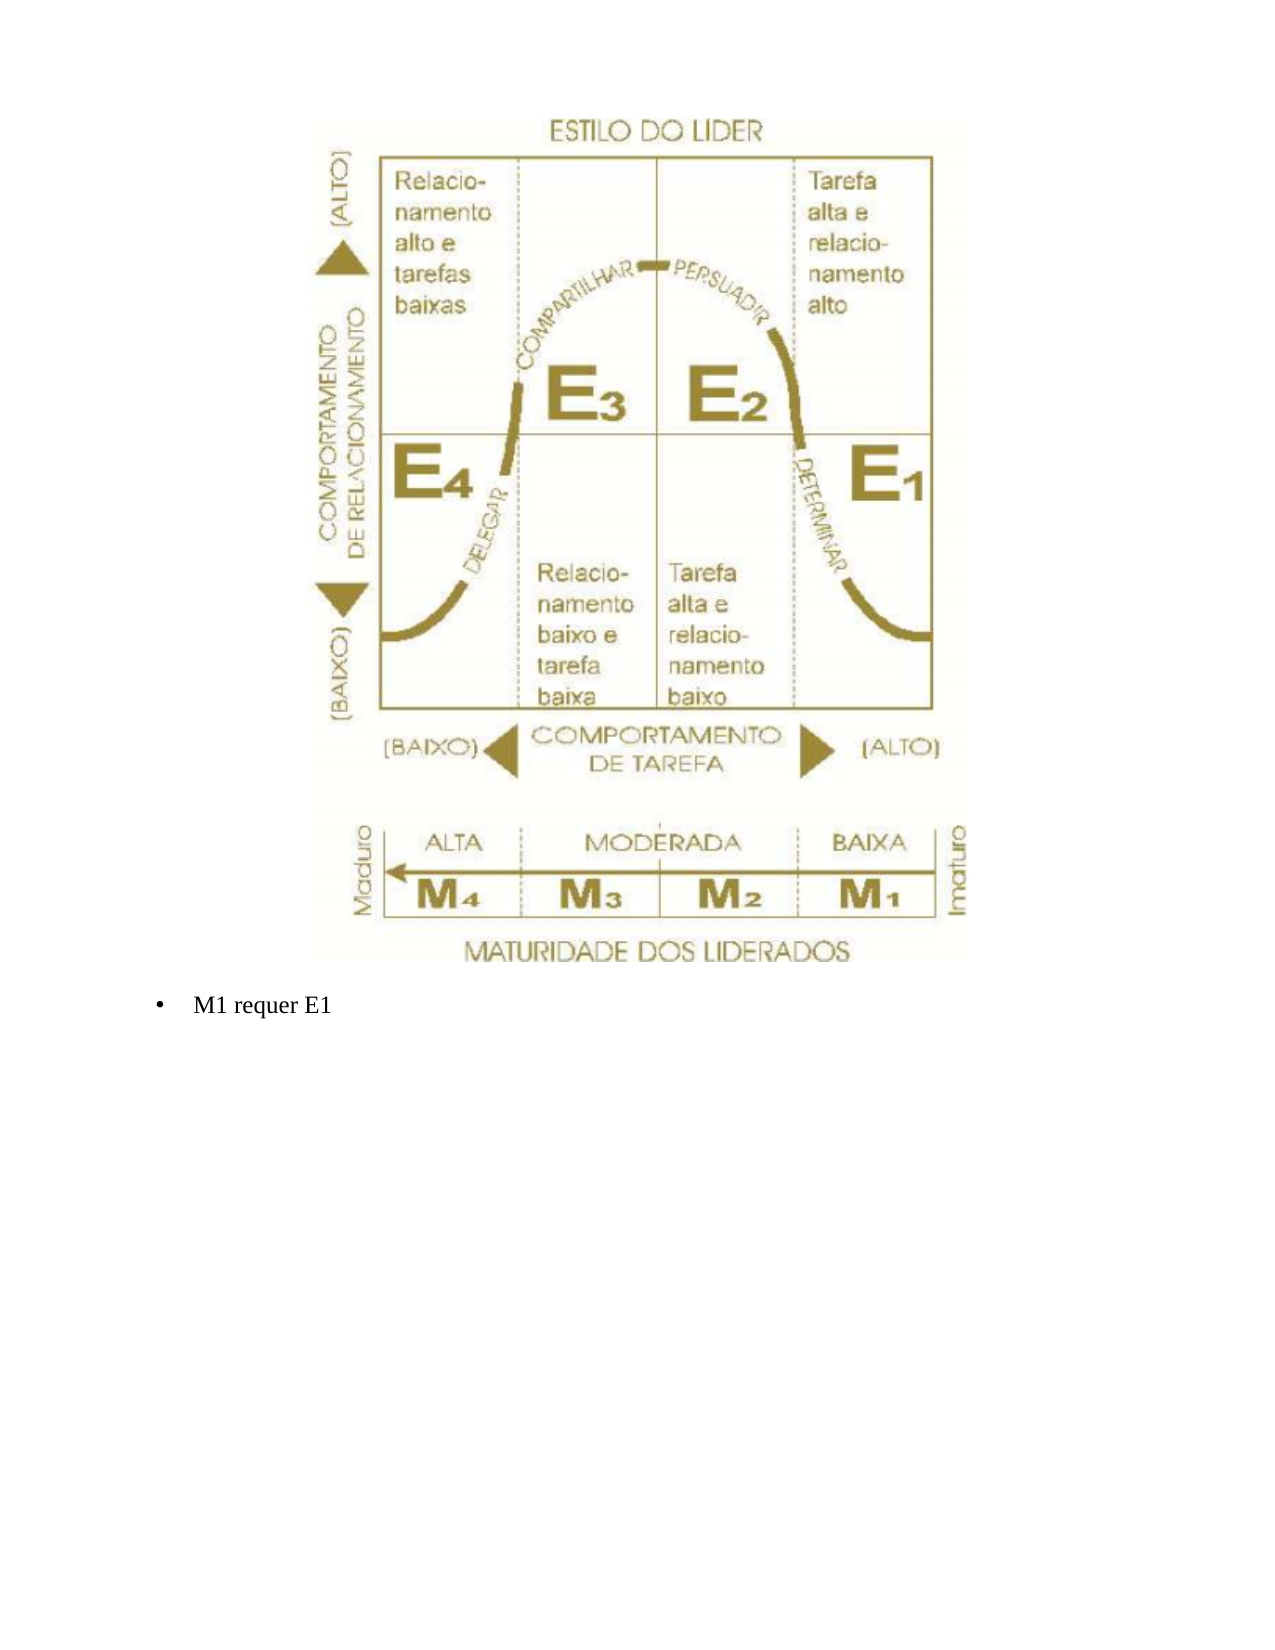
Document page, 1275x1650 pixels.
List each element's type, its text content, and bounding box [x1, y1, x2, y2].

picture [307, 118, 968, 962]
list M1 requer E1 [156, 991, 1157, 1019]
